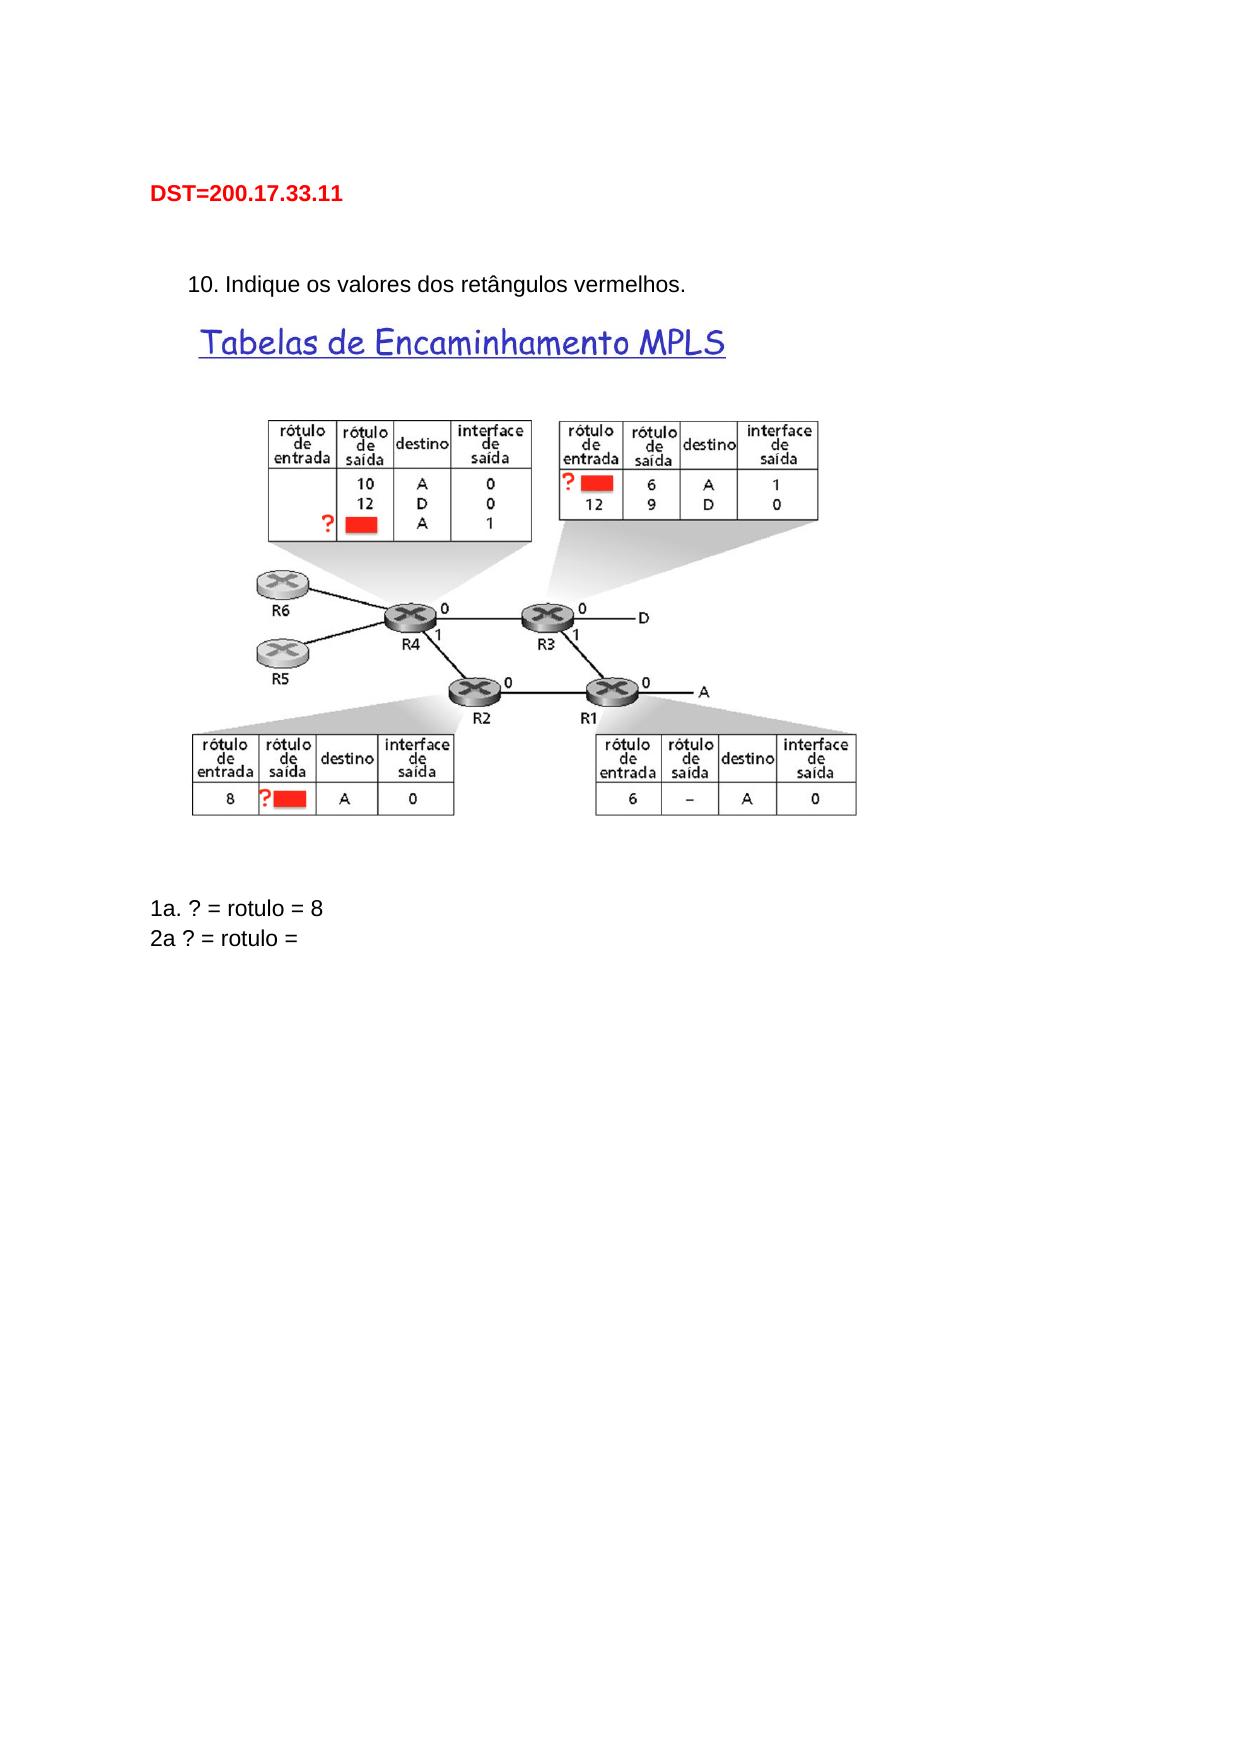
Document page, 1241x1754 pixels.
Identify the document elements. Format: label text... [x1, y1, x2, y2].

text 1a. ? = rotulo = 8 [150, 895, 1090, 922]
text DST=200.17.33.11 [150, 180, 1090, 207]
list Indique os valores dos retângulos vermelhos. [187, 271, 1090, 297]
picture [150, 301, 898, 862]
text 2a ? = rotulo = [150, 925, 1090, 952]
